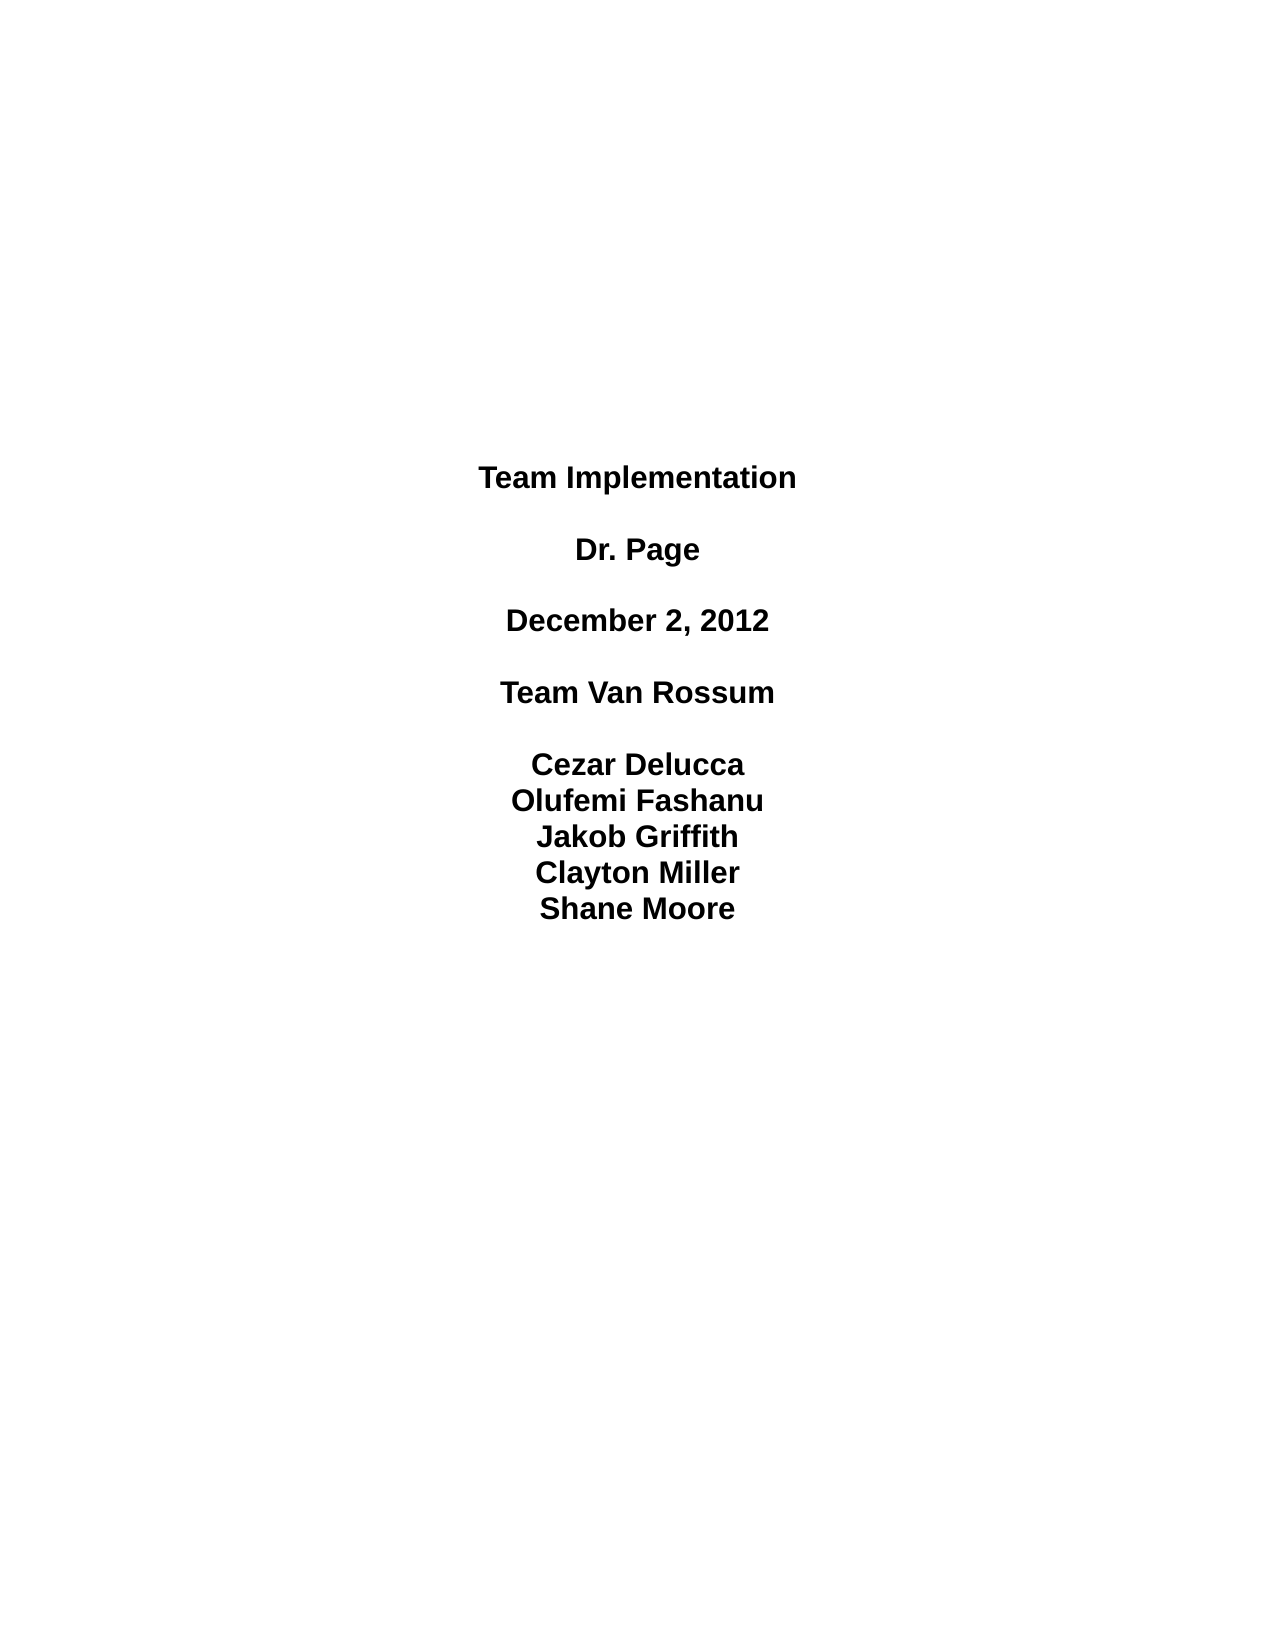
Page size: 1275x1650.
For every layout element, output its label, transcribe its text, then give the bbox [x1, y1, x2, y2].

text Dr. Page [118, 531, 1157, 567]
text Olufemi Fashanu [118, 782, 1157, 818]
text Cezar Delucca [118, 746, 1157, 782]
text Jakob Griffith [118, 818, 1157, 854]
text Team Van Rossum [118, 674, 1157, 710]
text December 2, 2012 [118, 602, 1157, 638]
text Shane Moore [118, 890, 1157, 926]
text Team Implementation [118, 459, 1157, 495]
text Clayton Miller [118, 854, 1157, 890]
